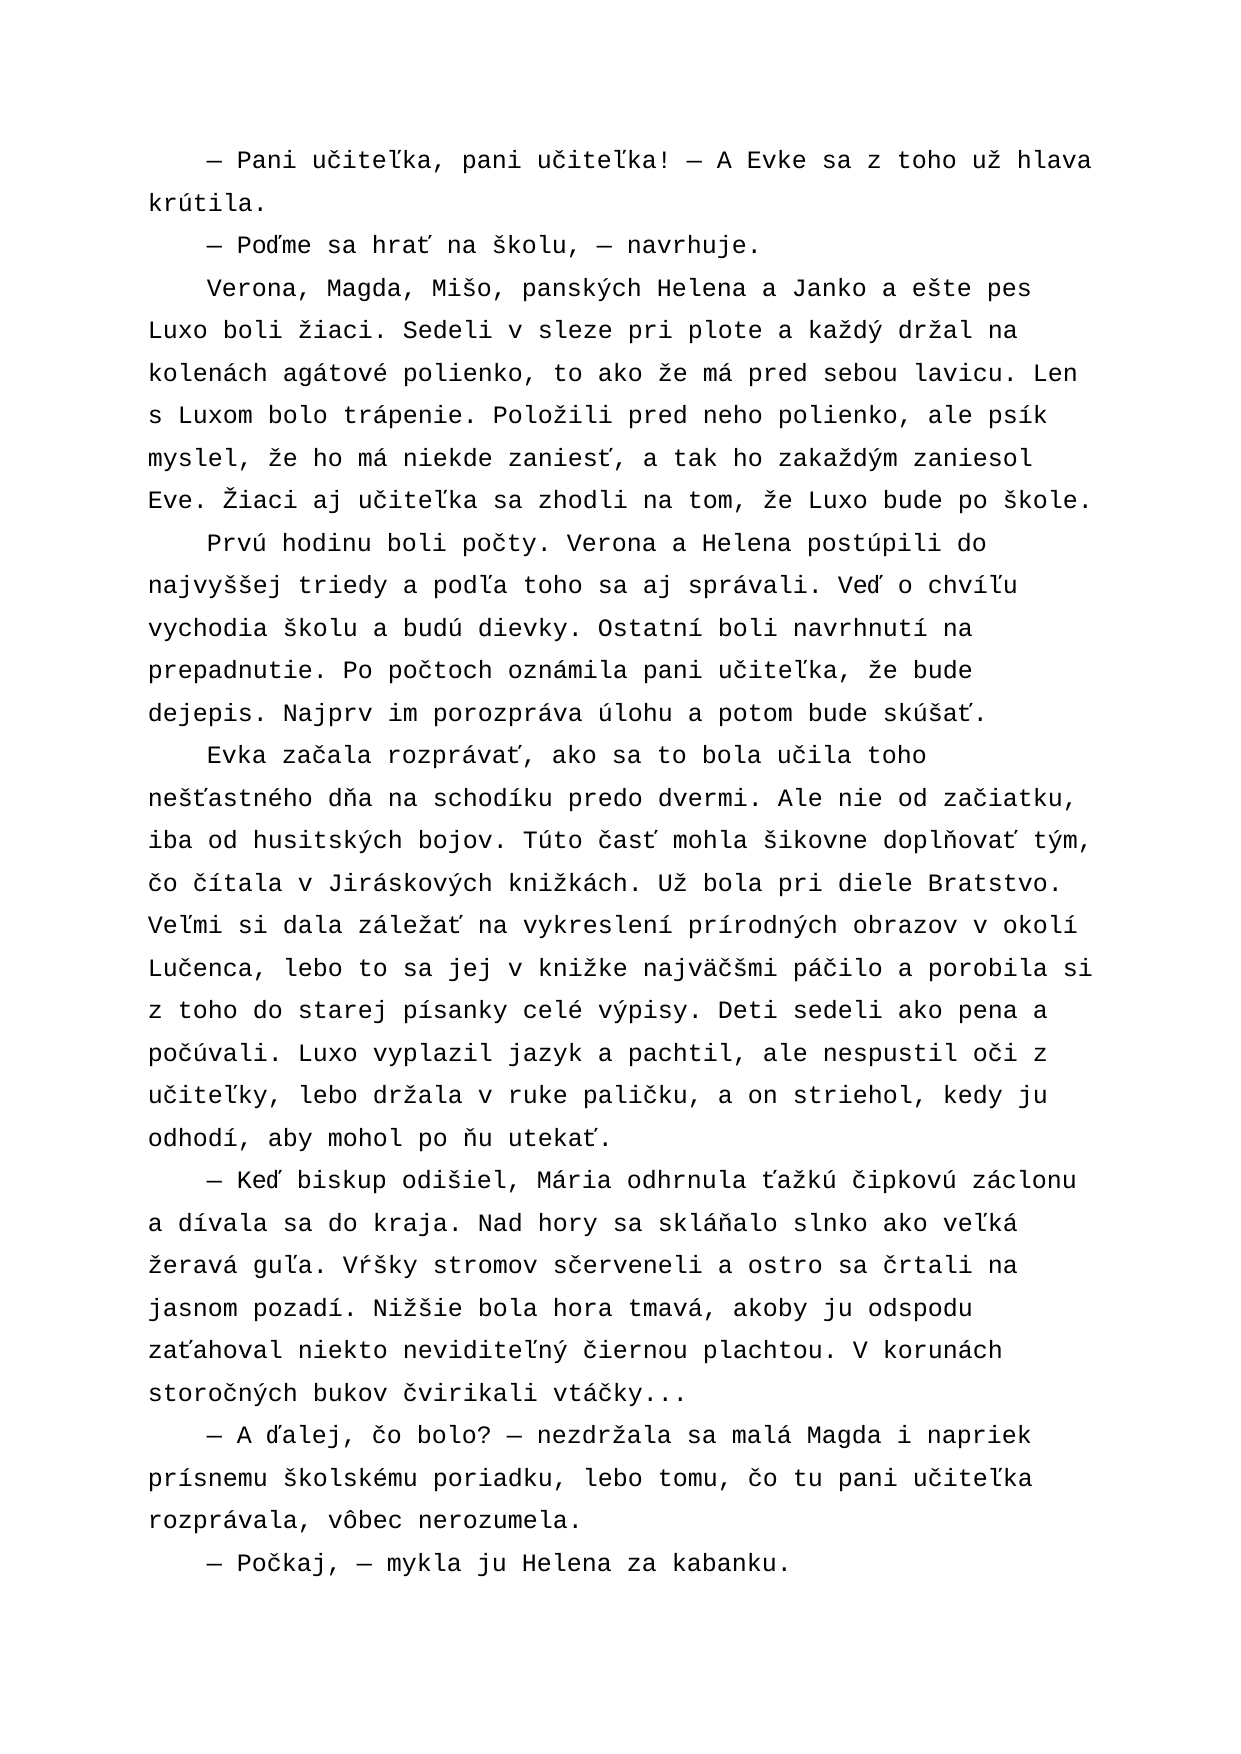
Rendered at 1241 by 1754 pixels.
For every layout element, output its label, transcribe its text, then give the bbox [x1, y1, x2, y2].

text Evka začala rozprávať, ako sa to bola učila toho nešťastného dňa na schodíku predo dvermi. Ale nie od začiatku, iba od husitských bojov. Túto časť mohla šikovne doplňovať tým, čo čítala v Jiráskových knižkách. Už bola pri diele Bratstvo. Veľmi si dala záležať na vykreslení prírodných obrazov v okolí Lučenca, lebo to sa jej v knižke najväčšmi páčilo a porobila si z toho do starej písanky celé výpisy. Deti sedeli ako pena a počúvali. Luxo vyplazil jazyk a pachtil, ale nespustil oči z učiteľky, lebo držala v ruke paličku, a on striehol, kedy ju odhodí, aby mohol po ňu utekať. [148, 743, 1093, 1153]
text — Pani učiteľka, pani učiteľka! — A Evke sa z toho už hlava krútila. [148, 148, 1093, 218]
text — Keď biskup odišiel, Mária odhrnula ťažkú čipkovú záclonu a dívala sa do kraja. Nad hory sa skláňalo slnko ako veľká žeravá guľa. Vŕšky stromov sčerveneli a ostro sa črtali na jasnom pozadí. Nižšie bola hora tmavá, akoby ju odspodu zaťahoval niekto neviditeľný čiernou plachtou. V korunách storočných bukov čvirikali vtáčky... [148, 1168, 1093, 1408]
text Verona, Magda, Mišo, panských Helena a Janko a ešte pes Luxo boli žiaci. Sedeli v sleze pri plote a každý držal na kolenách agátové polienko, to ako že má pred sebou lavicu. Len s Luxom bolo trápenie. Položili pred neho polienko, ale psík myslel, že ho má niekde zaniesť, a tak ho zakaždým zaniesol Eve. Žiaci aj učiteľka sa zhodli na tom, že Luxo bude po škole. [148, 275, 1093, 516]
text — Počkaj, — mykla ju Helena za kabanku. [148, 1550, 1093, 1578]
text — Poďme sa hrať na školu, — navrhuje. [148, 233, 1093, 261]
text — A ďalej, čo bolo? — nezdržala sa malá Magda i napriek prísnemu školskému poriadku, lebo tomu, čo tu pani učiteľka rozprávala, vôbec nerozumela. [148, 1423, 1093, 1536]
text Prvú hodinu boli počty. Verona a Helena postúpili do najvyššej triedy a podľa toho sa aj správali. Veď o chvíľu vychodia školu a budú dievky. Ostatní boli navrhnutí na prepadnutie. Po počtoch oznámila pani učiteľka, že bude dejepis. Najprv im porozpráva úlohu a potom bude skúšať. [148, 530, 1093, 728]
